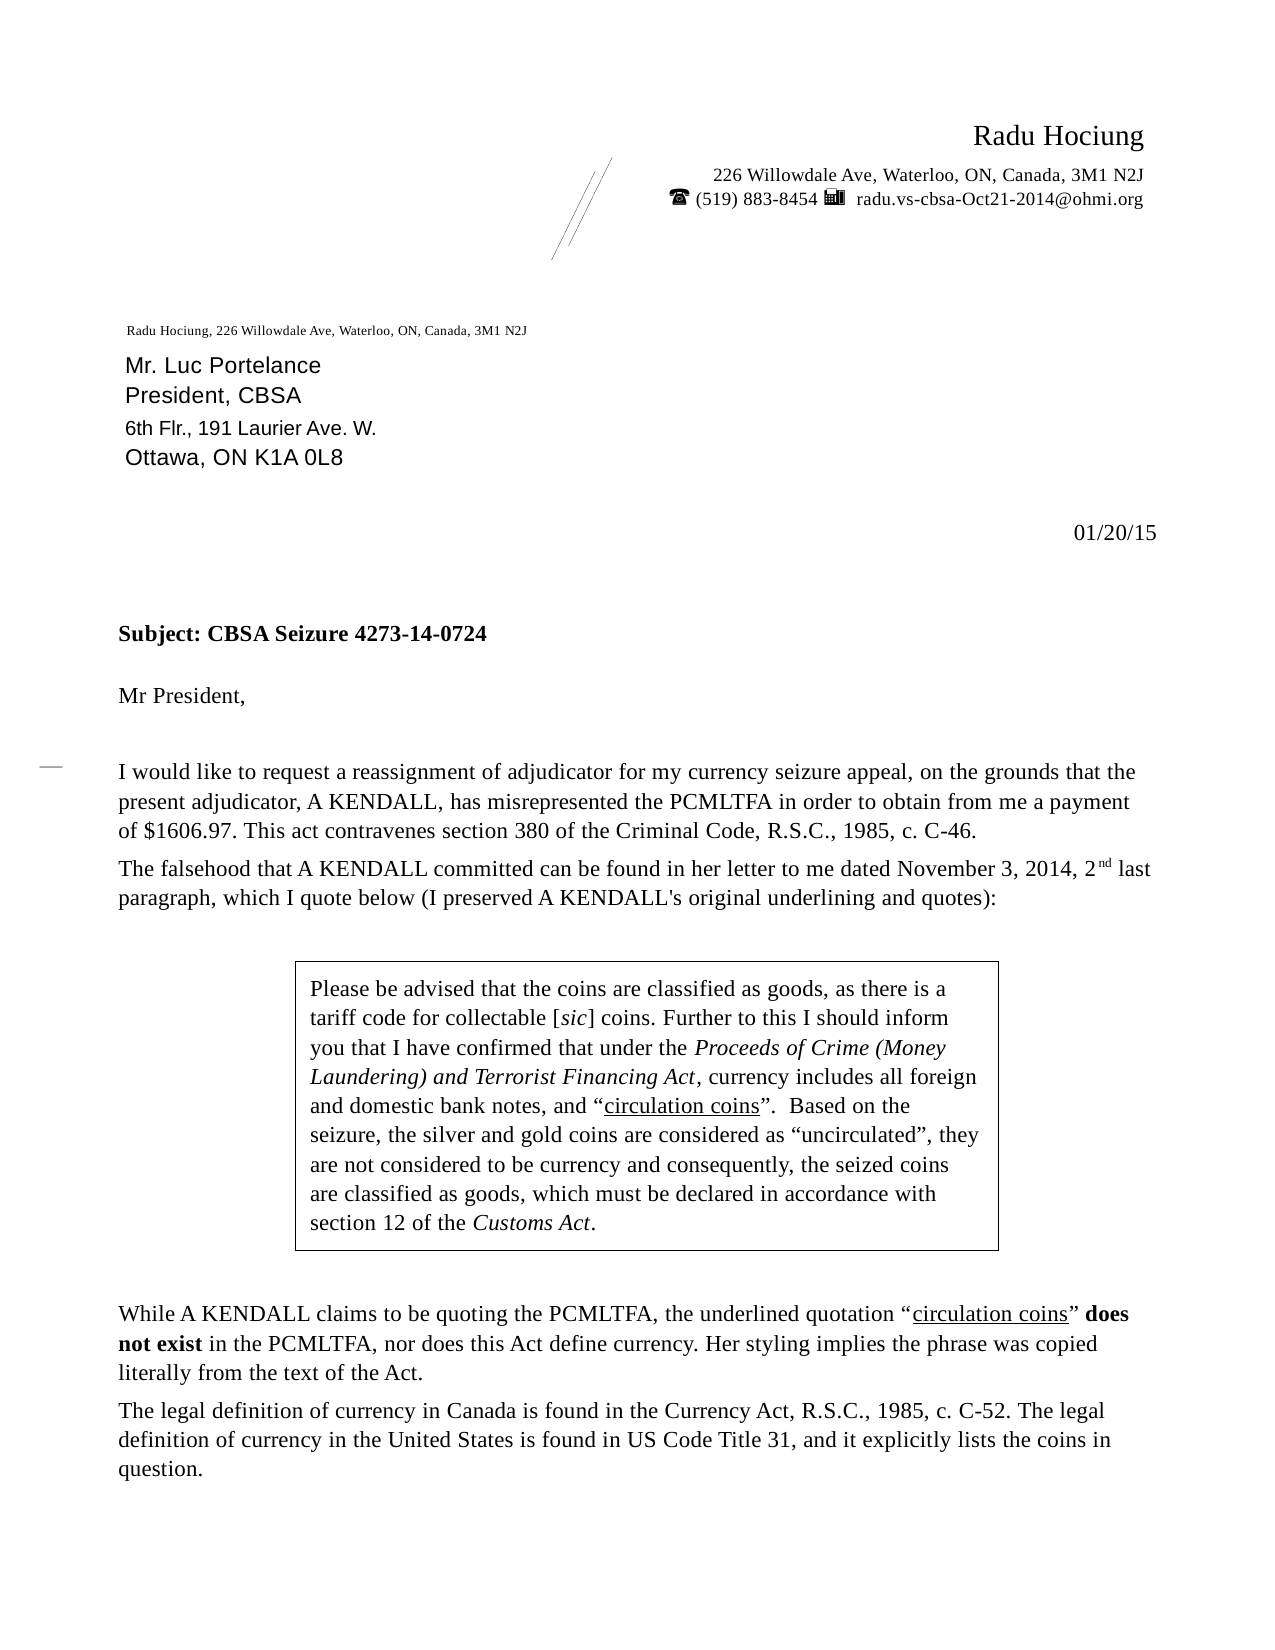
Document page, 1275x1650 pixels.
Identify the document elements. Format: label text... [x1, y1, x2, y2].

text ☎ (519) 883-8454  radu.vs-cbsa-Oct21-2014@ohmi.org [587, 188, 1144, 210]
text — [39, 758, 105, 779]
text Please be advised that the coins are classified as goods, as there is a tariff code for collectable [sic] coins. Further to this I should inform you that I have confirmed that under the Proceeds of Crime (Money Laundering) and Terrorist Financing Act, currency includes all foreign and domestic bank notes, and “circulation coins”. Based on the seizure, the silver and gold coins are considered as “uncirculated”, they are not considered to be currency and consequently, the seized coins are classified as goods, which must be declared in accordance with section 12 of the Customs Act. [296, 962, 998, 1250]
subtitle Radu Hociung [549, 119, 1144, 152]
text Mr. Luc Portelance [125, 352, 564, 378]
text I would like to request a reassignment of adjudicator for my currency seizure appeal, on the grounds that the present adjudicator, A KENDALL, has misrepresented the PCMLTFA in order to obtain from me a payment of $1606.97. This act contravenes section 380 of the Criminal Code, R.S.C., 1985, c. C-46. [118, 759, 1157, 843]
text Subject: CBSA Seizure 4273-14-0724 [118, 621, 1157, 646]
text Ottawa, ON K1A 0L8 [125, 444, 564, 470]
text While A KENDALL claims to be quoting the PCMLTFA, the underlined quotation “circulation coins” does not exist in the PCMLTFA, nor does this Act define currency. Her styling implies the phrase was copied literally from the text of the Act. [118, 1301, 1157, 1385]
text President, CBSA [125, 382, 564, 408]
text The legal definition of currency in Canada is found in the Currency Act, R.S.C., 1985, c. C-52. The legal definition of currency in the United States is found in US Code Title 31, and it explicitly lists the coins in question. [118, 1398, 1157, 1482]
text Radu Hociung, 226 Willowdale Ave, Waterloo, ON, Canada, 3M1 N2J [126, 323, 564, 338]
text 6th Flr., 191 Laurier Ave. W. [125, 412, 564, 440]
text Mr President, [118, 683, 1157, 709]
text [549, 164, 608, 185]
text 226 Willowdale Ave, Waterloo, ON, Canada, 3M1 N2J [600, 164, 1144, 185]
text 01/20/15 [620, 520, 1157, 546]
text The falsehood that A KENDALL committed can be found in her letter to me dated November 3, 2014, 2nd last paragraph, which I quote below (I preserved A KENDALL's original underlining and quotes): [118, 856, 1157, 911]
